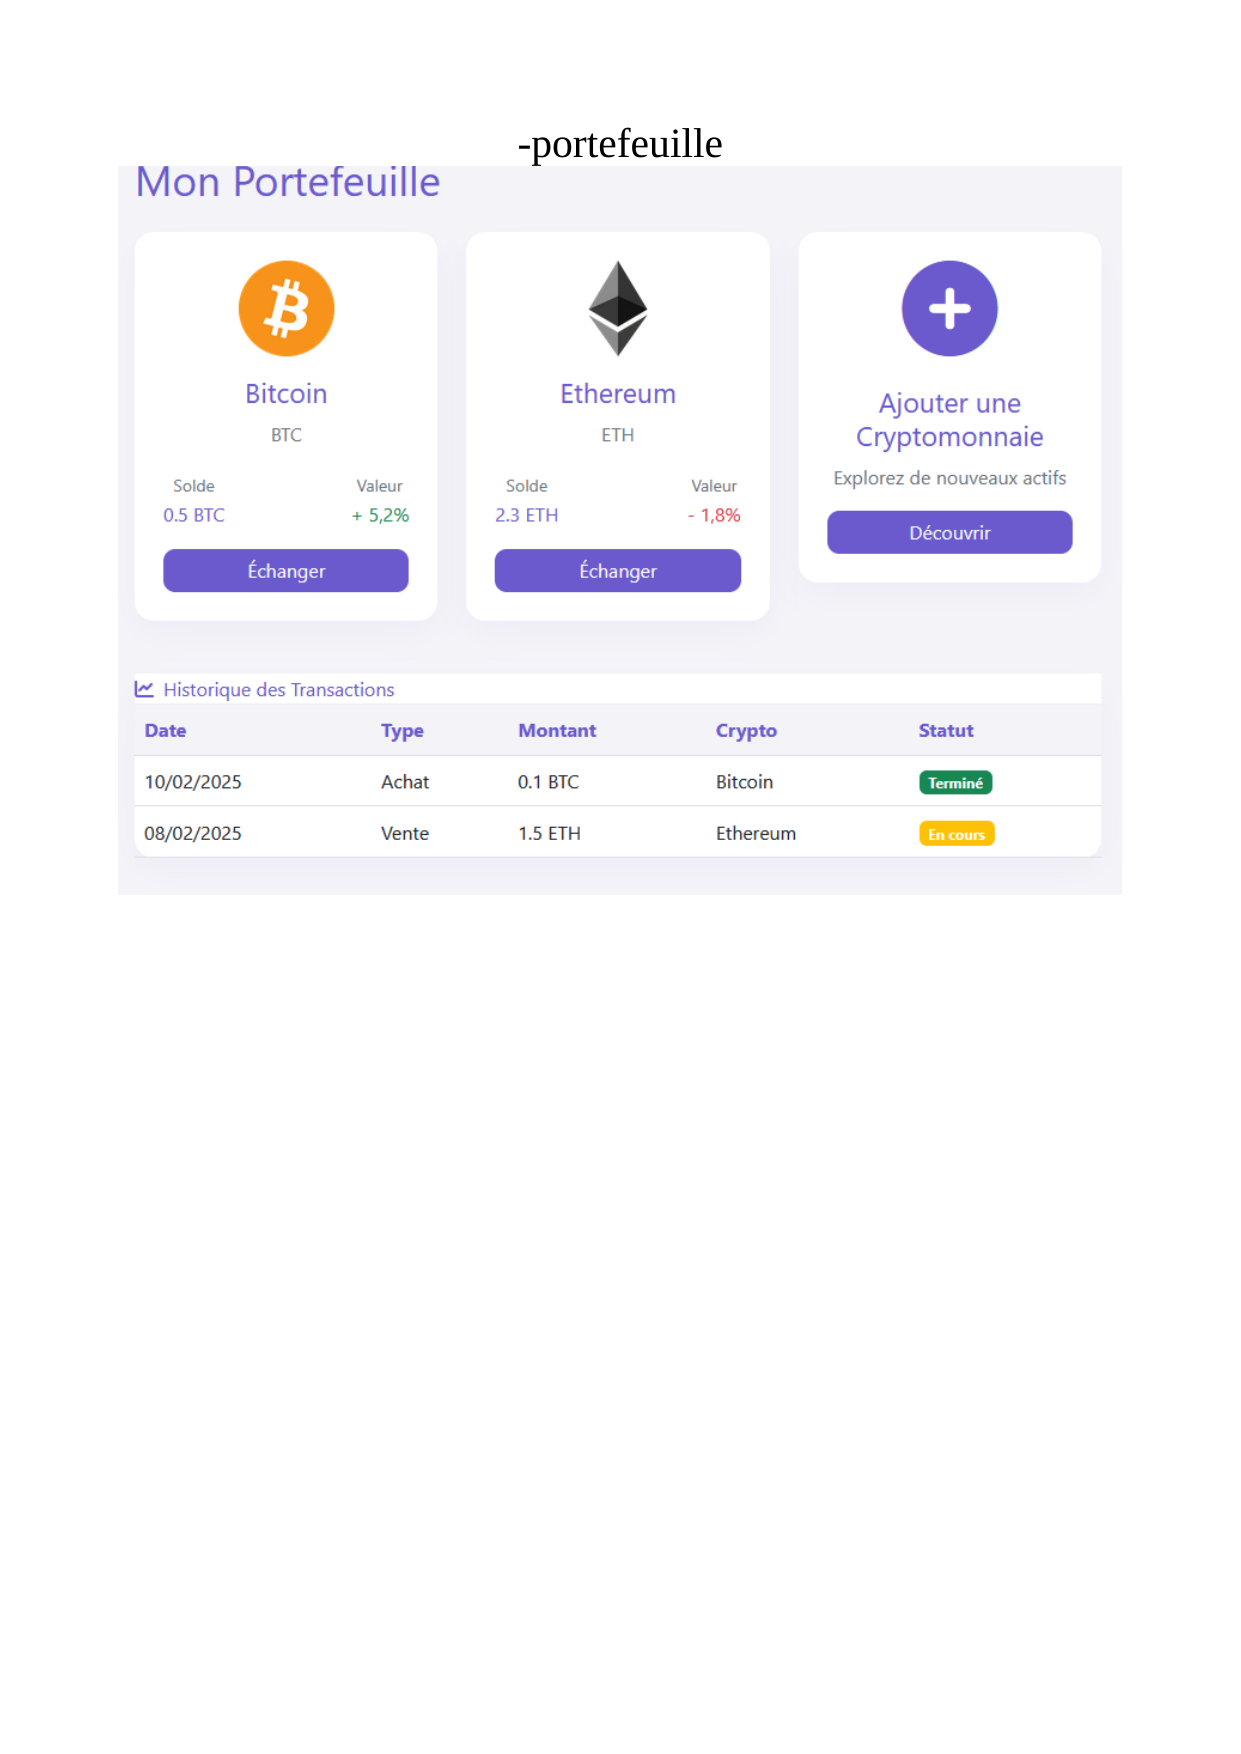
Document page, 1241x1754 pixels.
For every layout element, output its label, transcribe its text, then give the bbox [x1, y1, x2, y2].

picture [118, 166, 1123, 895]
text -portefeuille [118, 118, 1122, 166]
